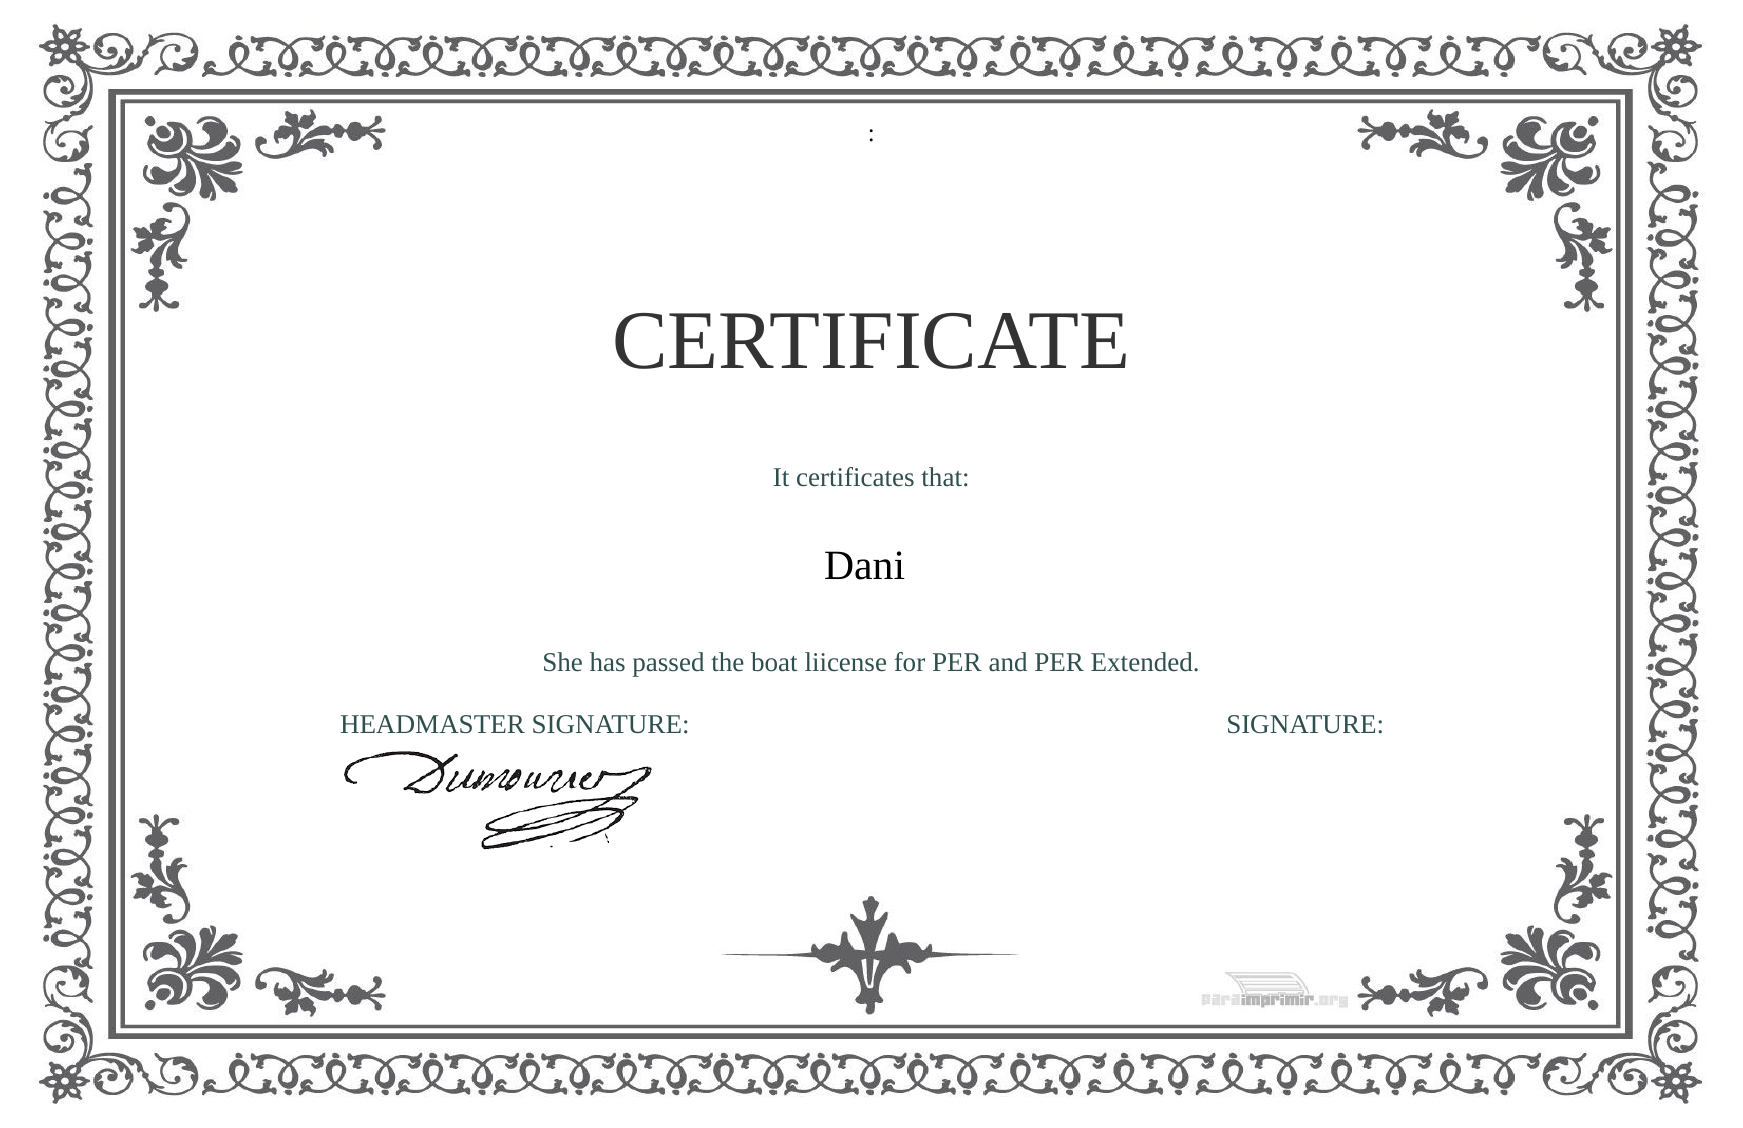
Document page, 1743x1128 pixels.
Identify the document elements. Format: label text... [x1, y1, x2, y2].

text It certificates that: [118, 461, 1624, 492]
text Dani [643, 540, 1086, 588]
picture [0, 0, 1742, 1128]
text CERTIFICATE [118, 291, 1624, 386]
text She has passed the boat liicense for PER and PER Extended. [118, 646, 1624, 677]
text : [118, 118, 1624, 147]
text HEADMASTER SIGNATURE: SIGNATURE: [118, 708, 1624, 739]
